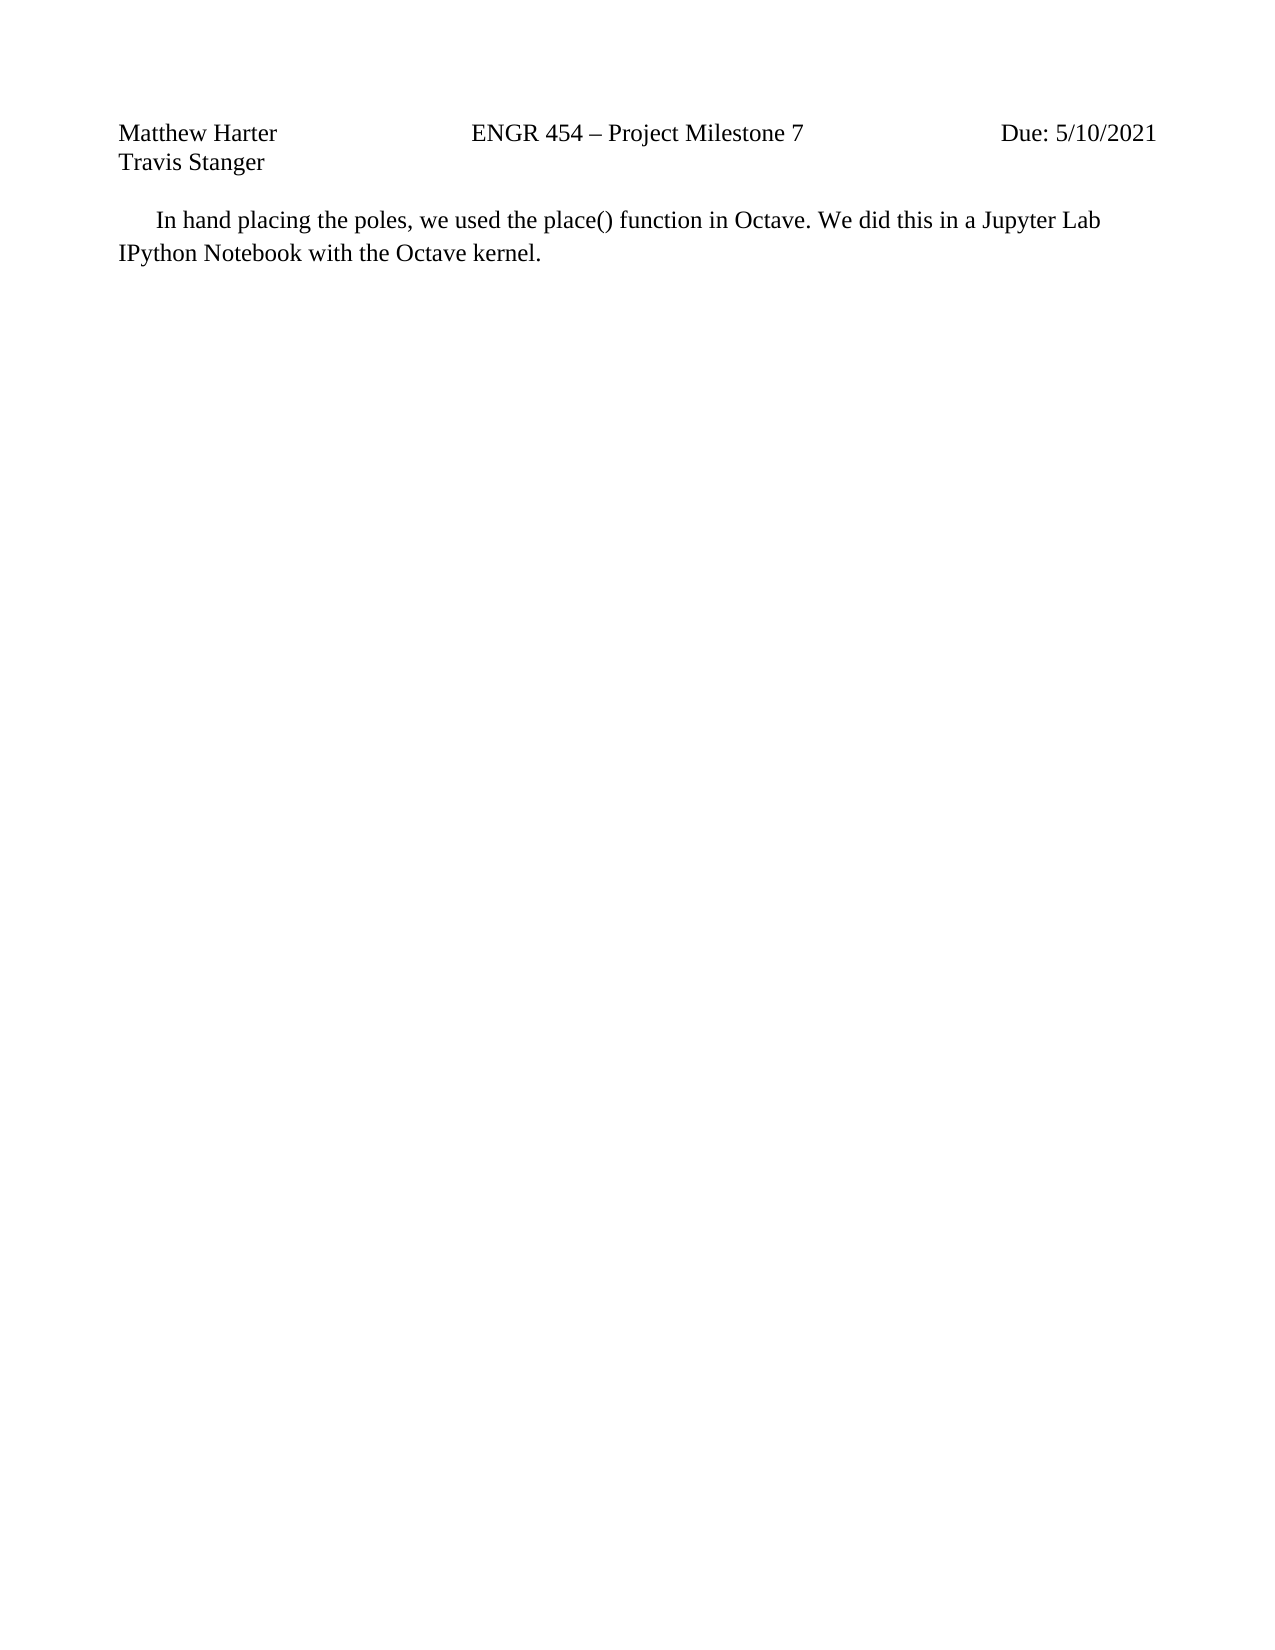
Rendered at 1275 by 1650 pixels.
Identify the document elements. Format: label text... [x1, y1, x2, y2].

text In hand placing the poles, we used the place() function in Octave. We did this in a Jupyter Lab IPython Notebook with the Octave kernel. [118, 205, 1157, 267]
